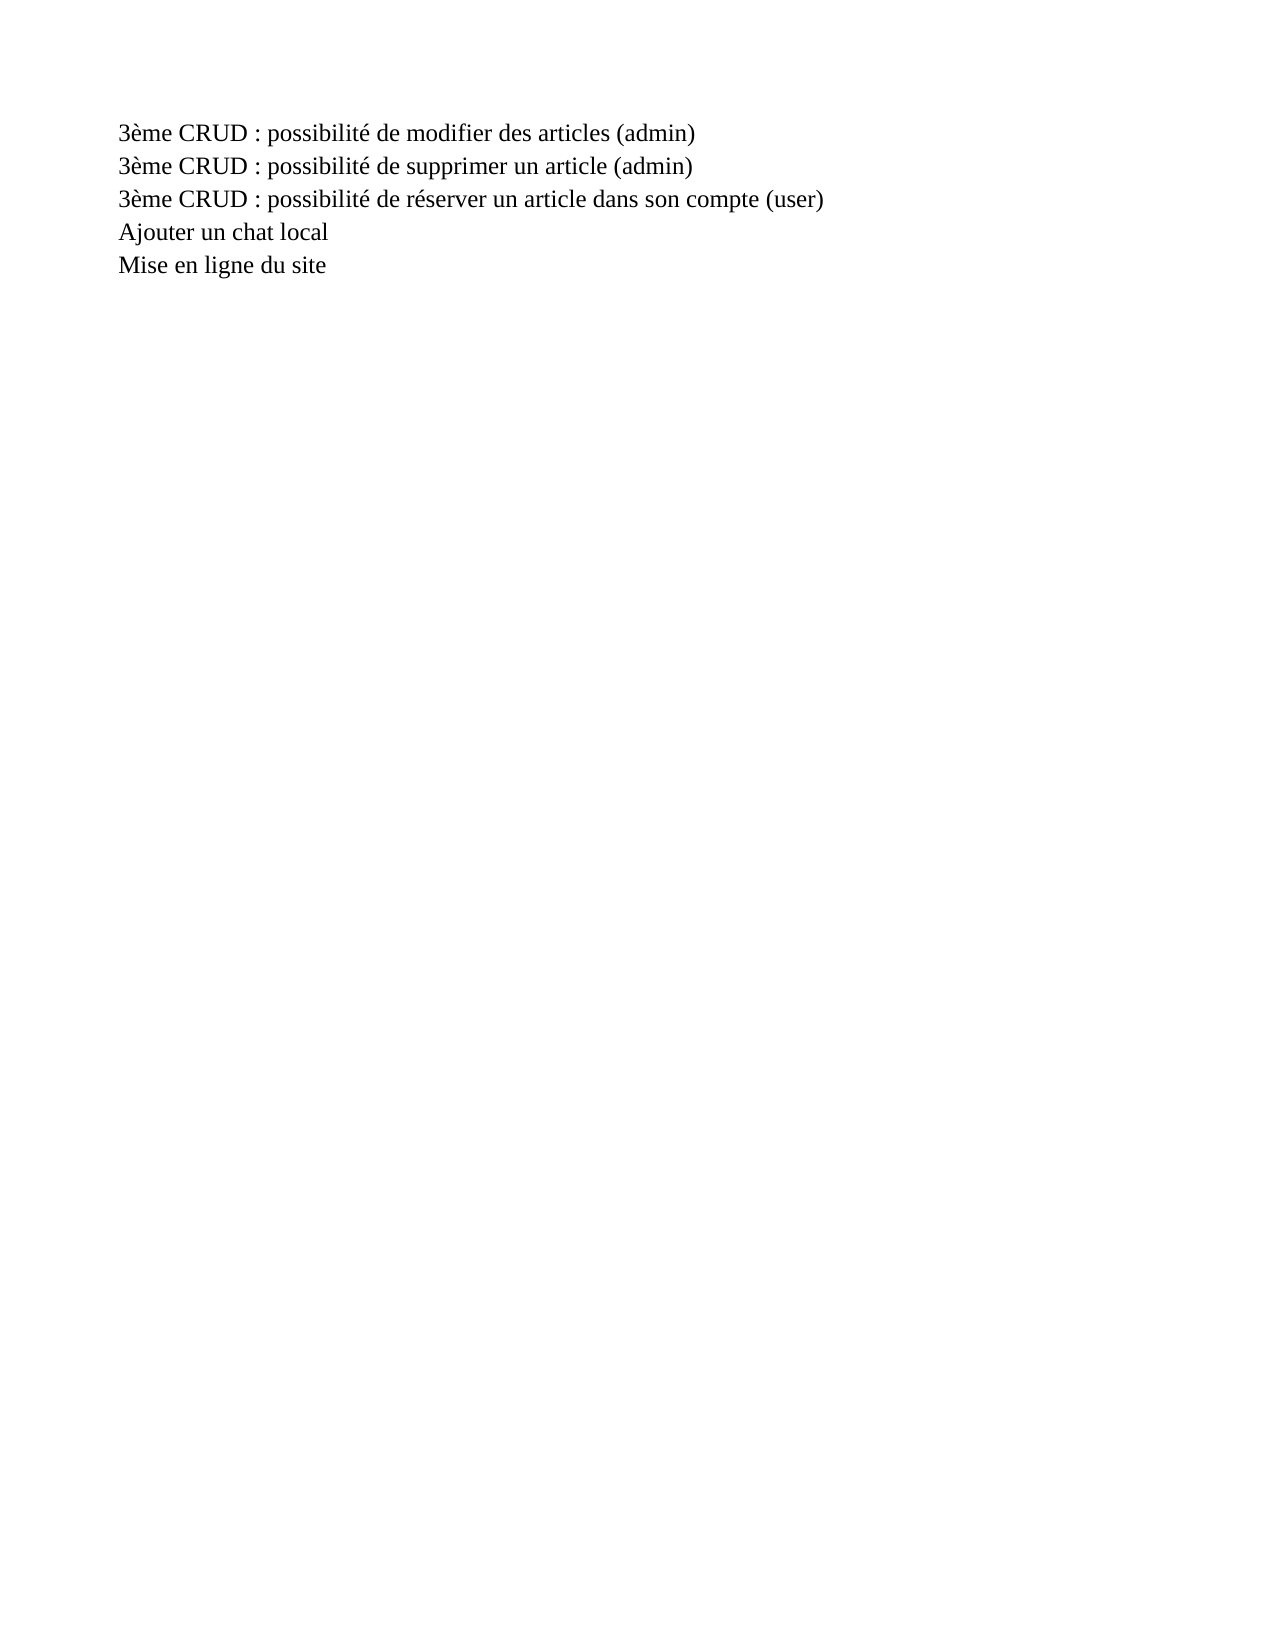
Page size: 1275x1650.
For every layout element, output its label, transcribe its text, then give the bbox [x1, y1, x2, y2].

text 3ème CRUD : possibilité de modifier des articles (admin) [118, 118, 1157, 147]
text 3ème CRUD : possibilité de supprimer un article (admin) [118, 151, 1157, 180]
text Mise en ligne du site [118, 250, 1157, 279]
text Ajouter un chat local [118, 217, 1157, 246]
text 3ème CRUD : possibilité de réserver un article dans son compte (user) [118, 184, 1157, 213]
